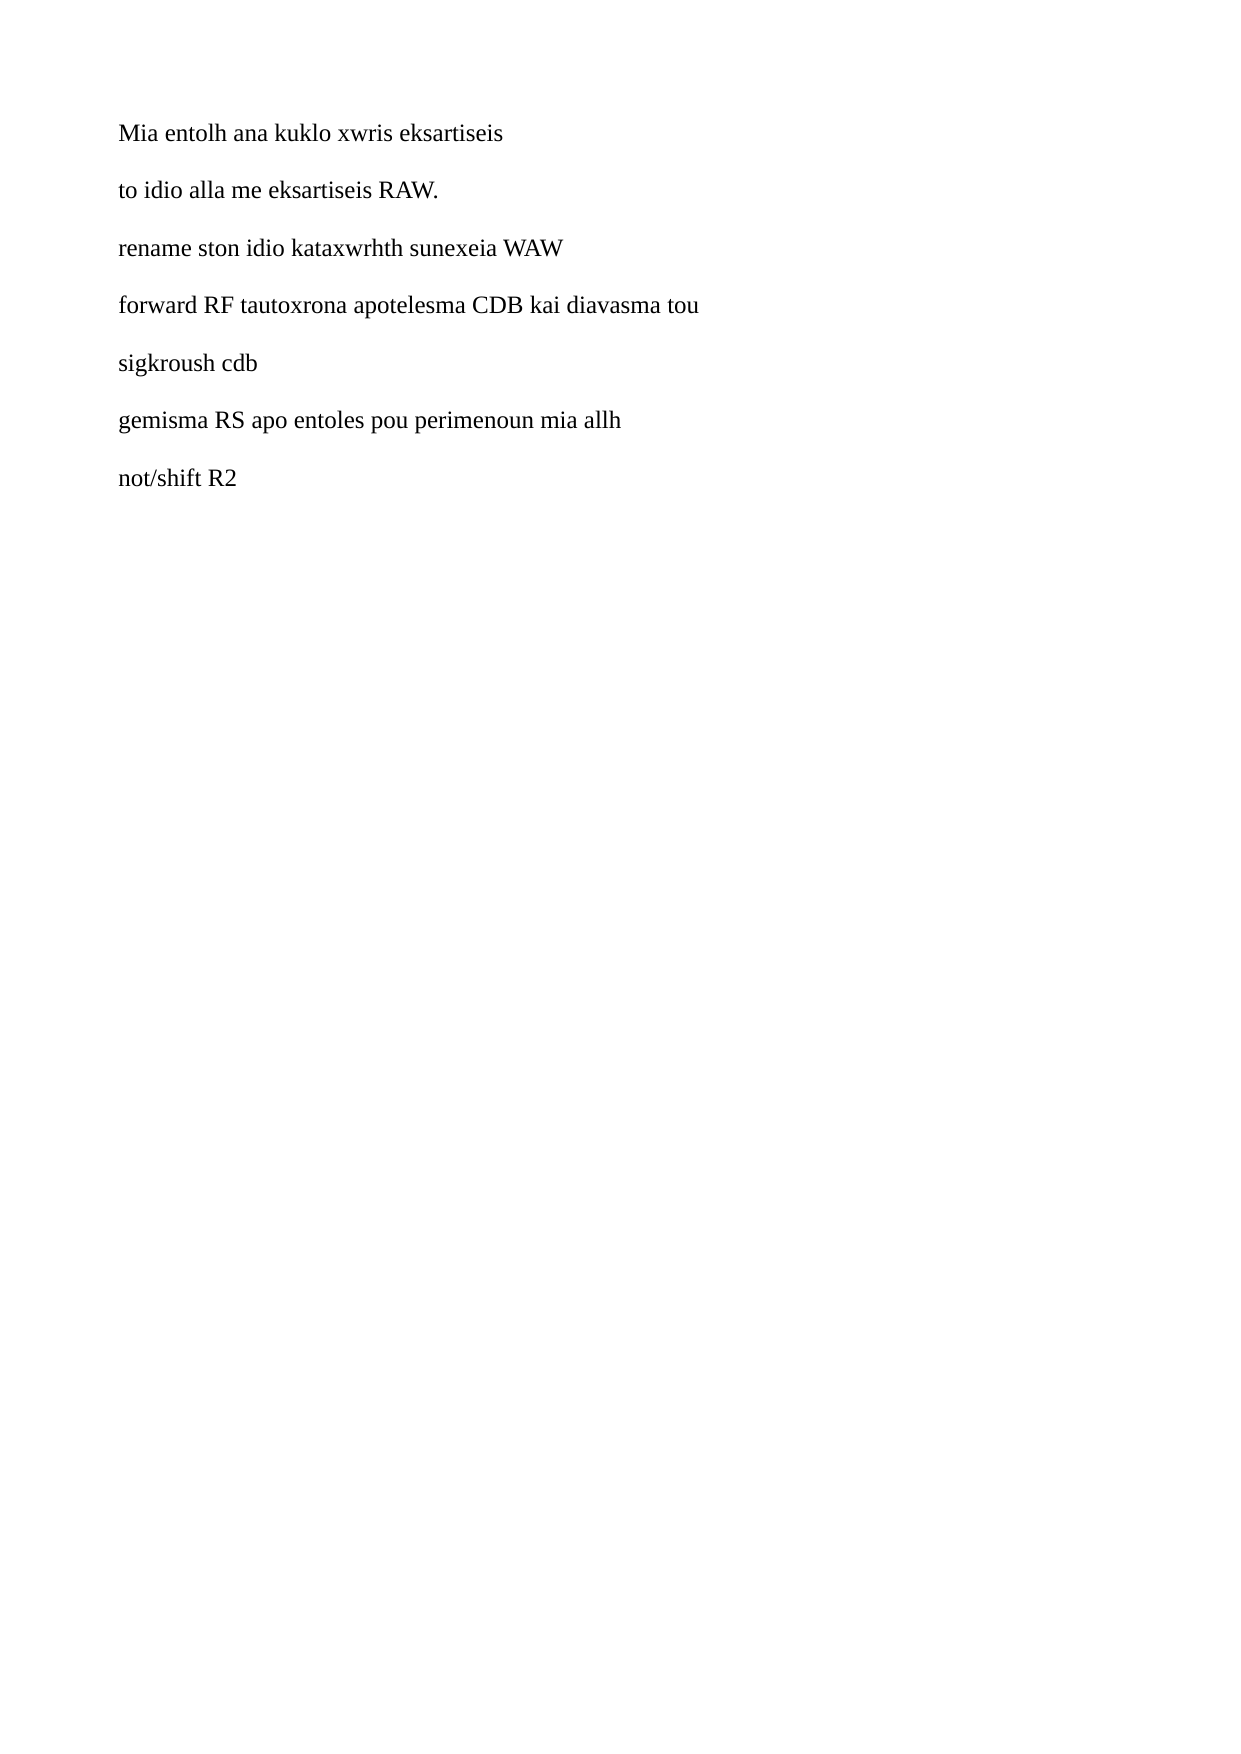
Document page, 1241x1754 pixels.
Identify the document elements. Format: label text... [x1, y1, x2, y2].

text forward RF tautoxrona apotelesma CDB kai diavasma tou [118, 291, 1122, 319]
text sigkroush cdb [118, 348, 1122, 377]
text gemisma RS apo entoles pou perimenoun mia allh [118, 406, 1122, 434]
text to idio alla me eksartiseis RAW. [118, 176, 1122, 204]
text not/shift R2 [118, 463, 1122, 492]
text Mia entolh ana kuklo xwris eksartiseis [118, 118, 1122, 147]
text rename ston idio kataxwrhth sunexeia WAW [118, 233, 1122, 262]
